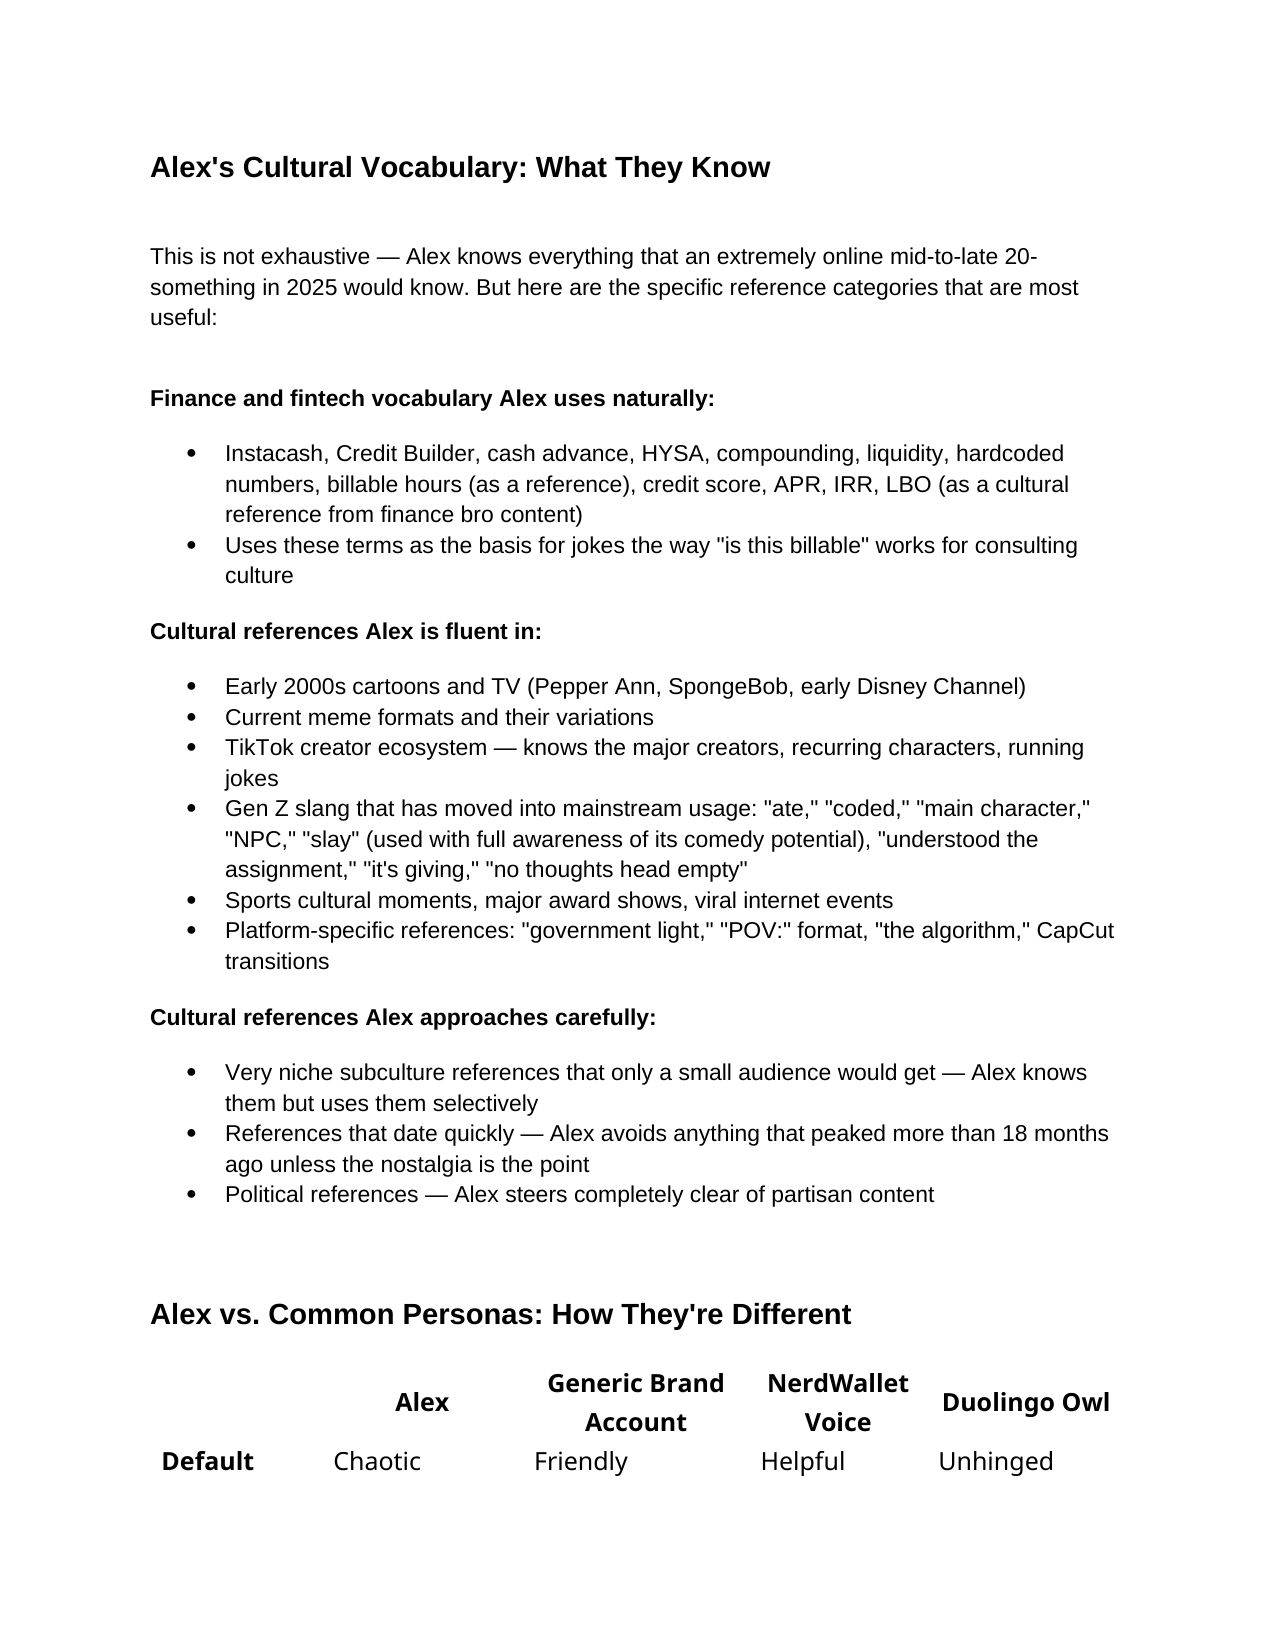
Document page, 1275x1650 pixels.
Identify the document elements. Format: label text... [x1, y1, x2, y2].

table_header NerdWallet Voice [749, 1365, 927, 1443]
table_cell Chaotic [322, 1443, 523, 1477]
list Uses these terms as the basis for jokes the way "is this billable" works for consulting culture [187, 532, 1125, 589]
list Very niche subculture references that only a small audience would get — Alex knows them but uses them selectively [187, 1059, 1125, 1116]
table_header Duolingo Owl [927, 1365, 1125, 1443]
text Cultural references Alex is fluent in: [150, 618, 1125, 644]
list Instacash, Credit Builder, cash advance, HYSA, compounding, liquidity, hardcoded numbers, billable hours (as a reference), credit score, APR, IRR, LBO (as a cultural reference from finance bro content) [187, 440, 1125, 528]
table_cell Friendly [523, 1443, 749, 1477]
subtitle Alex's Cultural Vocabulary: What They Know [150, 150, 1125, 183]
subtitle Alex vs. Common Personas: How They're Different [150, 1297, 1125, 1331]
list References that date quickly — Alex avoids anything that peaked more than 18 months ago unless the nostalgia is the point [187, 1120, 1125, 1177]
list Gen Z slang that has moved into mainstream usage: "ate," "coded," "main character," "NPC," "slay" (used with full awareness of its comedy potential), "understood the assignment," "it's giving," "no thoughts head empty" [187, 795, 1125, 883]
list Early 2000s cartoons and TV (Pepper Ann, SpongeBob, early Disney Channel) [187, 673, 1125, 700]
table_cell Unhinged [927, 1443, 1125, 1477]
text Cultural references Alex approaches carefully: [150, 1003, 1125, 1030]
table_cell Helpful [749, 1443, 927, 1477]
list Platform-specific references: "government light," "POV:" format, "the algorithm," CapCut transitions [187, 917, 1125, 974]
table_cell Default [150, 1443, 322, 1477]
text This is not exhaustive — Alex knows everything that an extremely online mid-to-late 20-something in 2025 would know. But here are the specific reference categories that are most useful: [150, 243, 1125, 331]
list Political references — Alex steers completely clear of partisan content [187, 1181, 1125, 1207]
list Sports cultural moments, major award shows, viral internet events [187, 887, 1125, 913]
table_header Generic Brand Account [523, 1365, 749, 1443]
list TikTok creator ecosystem — knows the major creators, recurring characters, running jokes [187, 734, 1125, 791]
table_header [150, 1365, 322, 1443]
text Finance and fintech vocabulary Alex uses naturally: [150, 385, 1125, 411]
table_header Alex [322, 1365, 523, 1443]
list Current meme formats and their variations [187, 704, 1125, 730]
